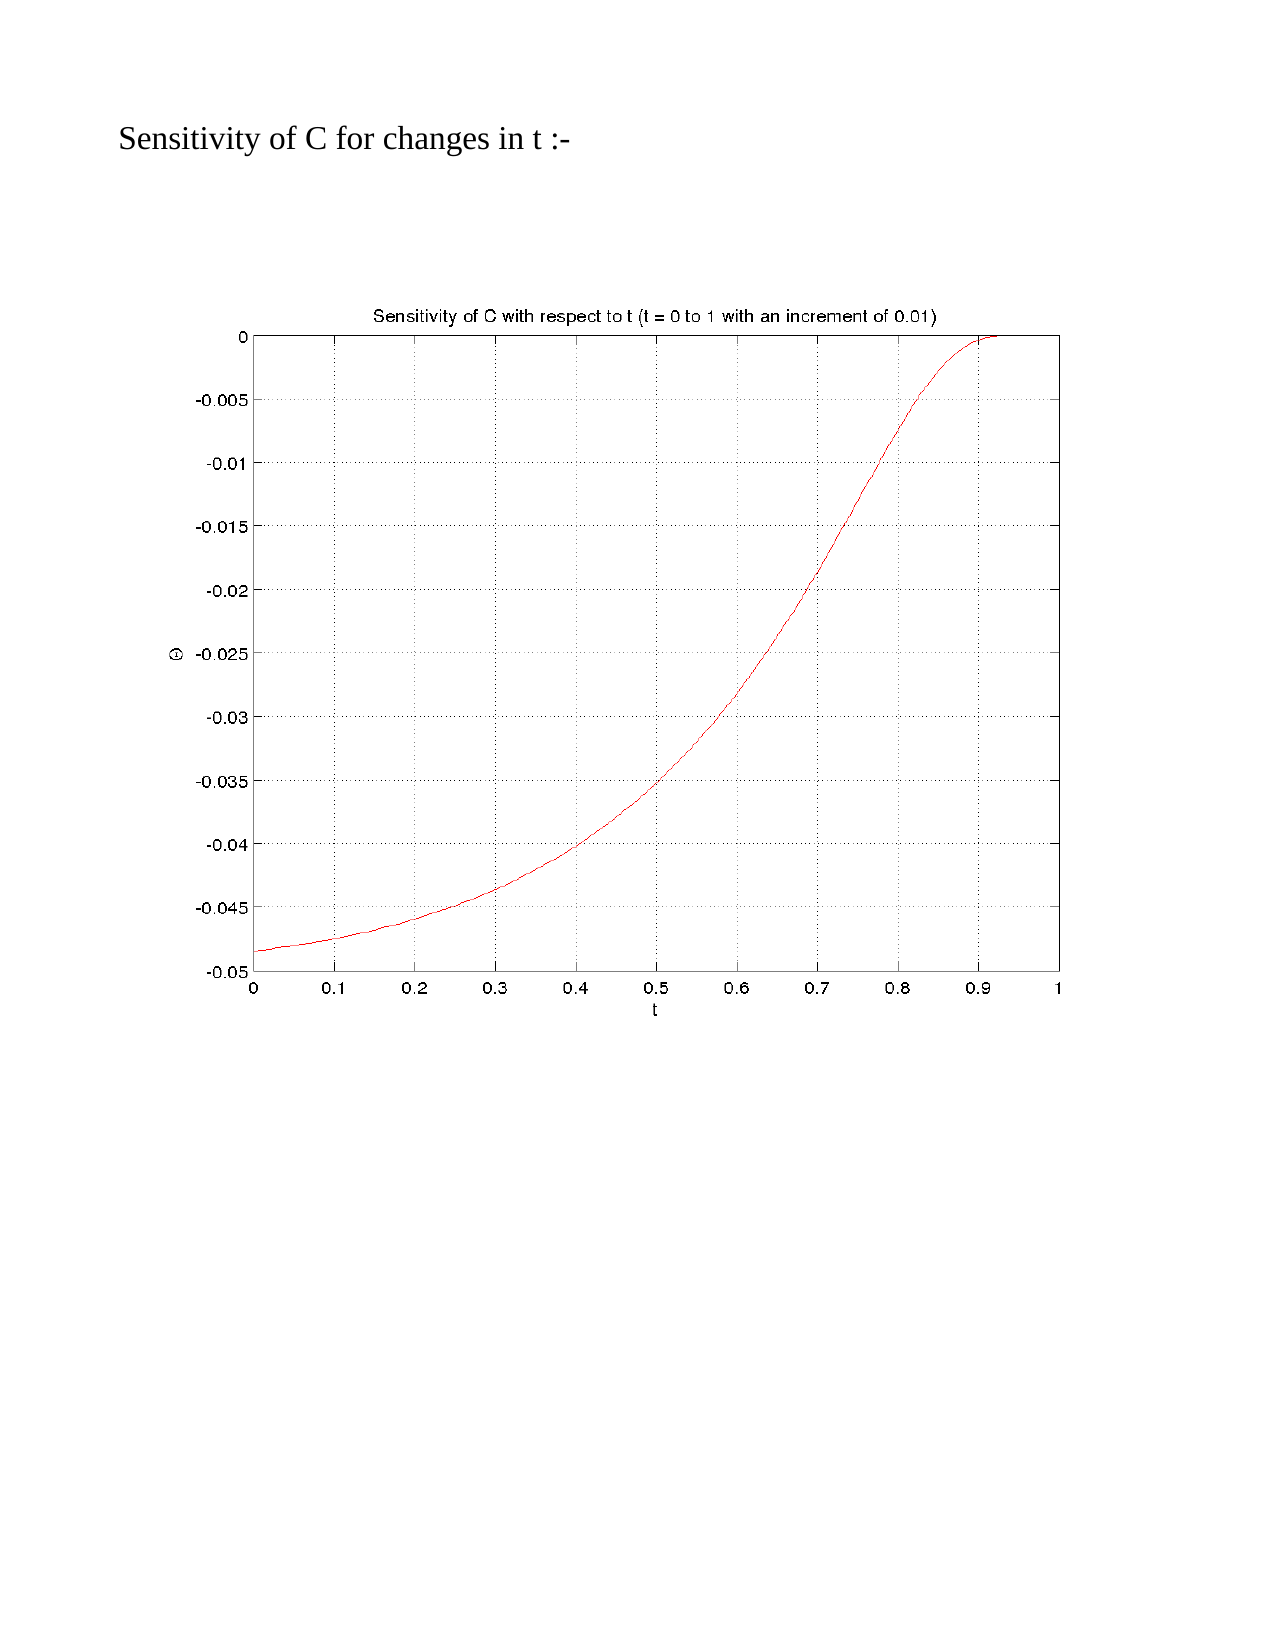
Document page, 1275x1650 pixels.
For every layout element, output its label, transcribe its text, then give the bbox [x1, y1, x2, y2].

picture [118, 276, 1157, 1056]
text Sensitivity of C for changes in t :- [118, 118, 1157, 156]
